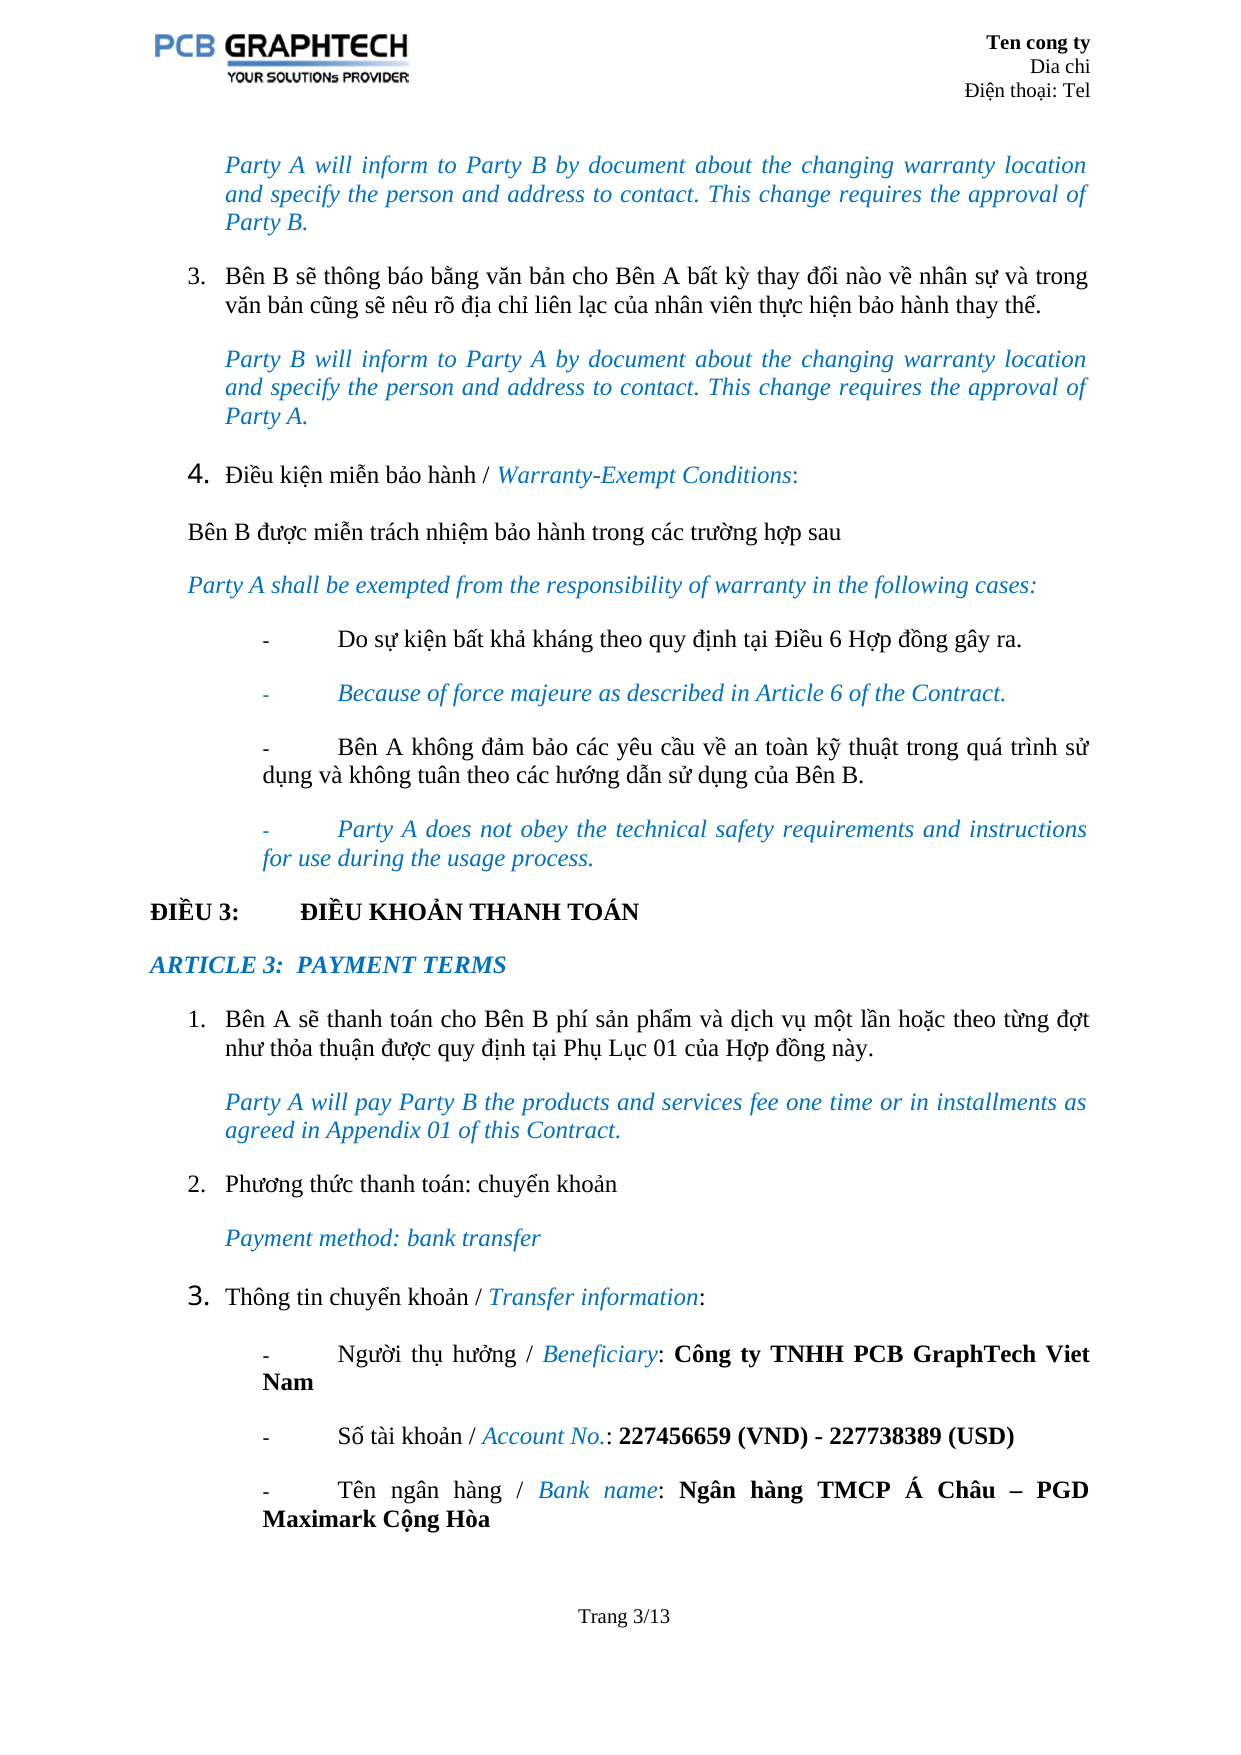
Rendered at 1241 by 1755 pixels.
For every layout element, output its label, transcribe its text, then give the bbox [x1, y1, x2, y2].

text Party B will inform to Party A by document about the changing warranty location and specify the person and address to contact. This change requires the approval of Party A. [225, 344, 1090, 430]
list Tên ngân hàng / Bank name: Ngân hàng TMCP Á Châu – PGD Maximark Cộng Hòa [262, 1475, 1090, 1532]
list Thông tin chuyển khoản / Transfer information: [187, 1277, 1090, 1314]
list Số tài khoản / Account No.: 227456659 (VND) - 227738389 (USD) [262, 1421, 1090, 1450]
text ĐIỀU 3: ĐIỀU KHOẢN THANH TOÁN [150, 897, 1090, 926]
list Bên B sẽ thông báo bằng văn bản cho Bên A bất kỳ thay đổi nào về nhân sự và trong văn bản cũng sẽ nêu rõ địa chỉ liên lạc của nhân viên thực hiện bảo hành thay thế. [187, 261, 1090, 319]
list Do sự kiện bất khả kháng theo quy định tại Điều 6 Hợp đồng gây ra. [262, 624, 1090, 653]
text Party A will inform to Party B by document about the changing warranty location and specify the person and address to contact. This change requires the approval of Party B. [225, 150, 1090, 236]
text Party A will pay Party B the products and services fee one time or in installments as agreed in Appendix 01 of this Contract. [225, 1087, 1090, 1144]
list Điều kiện miễn bảo hành / Warranty-Exempt Conditions: [187, 455, 1090, 492]
list Bên A không đảm bảo các yêu cầu về an toàn kỹ thuật trong quá trình sử dụng và không tuân theo các hướng dẫn sử dụng của Bên B. [262, 732, 1090, 789]
list Người thụ hưởng / Beneficiary: Công ty TNHH PCB GraphTech Viet Nam [262, 1339, 1090, 1396]
picture [151, 26, 412, 94]
text Payment method: bank transfer [225, 1223, 1090, 1252]
list Because of force majeure as described in Article 6 of the Contract. [262, 678, 1090, 707]
list Phương thức thanh toán: chuyển khoản [187, 1169, 1090, 1198]
text Bên B được miễn trách nhiệm bảo hành trong các trường hợp sau [187, 517, 1090, 546]
text Party A shall be exempted from the responsibility of warranty in the following cases: [187, 571, 1090, 599]
list Party A does not obey the technical safety requirements and instructions for use during the usage process. [262, 814, 1090, 872]
text ARTICLE 3: PAYMENT TERMS [150, 951, 1090, 979]
list Bên A sẽ thanh toán cho Bên B phí sản phẩm và dịch vụ một lần hoặc theo từng đợt như thỏa thuận được quy định tại Phụ Lục 01 của Hợp đồng này. [187, 1004, 1090, 1062]
